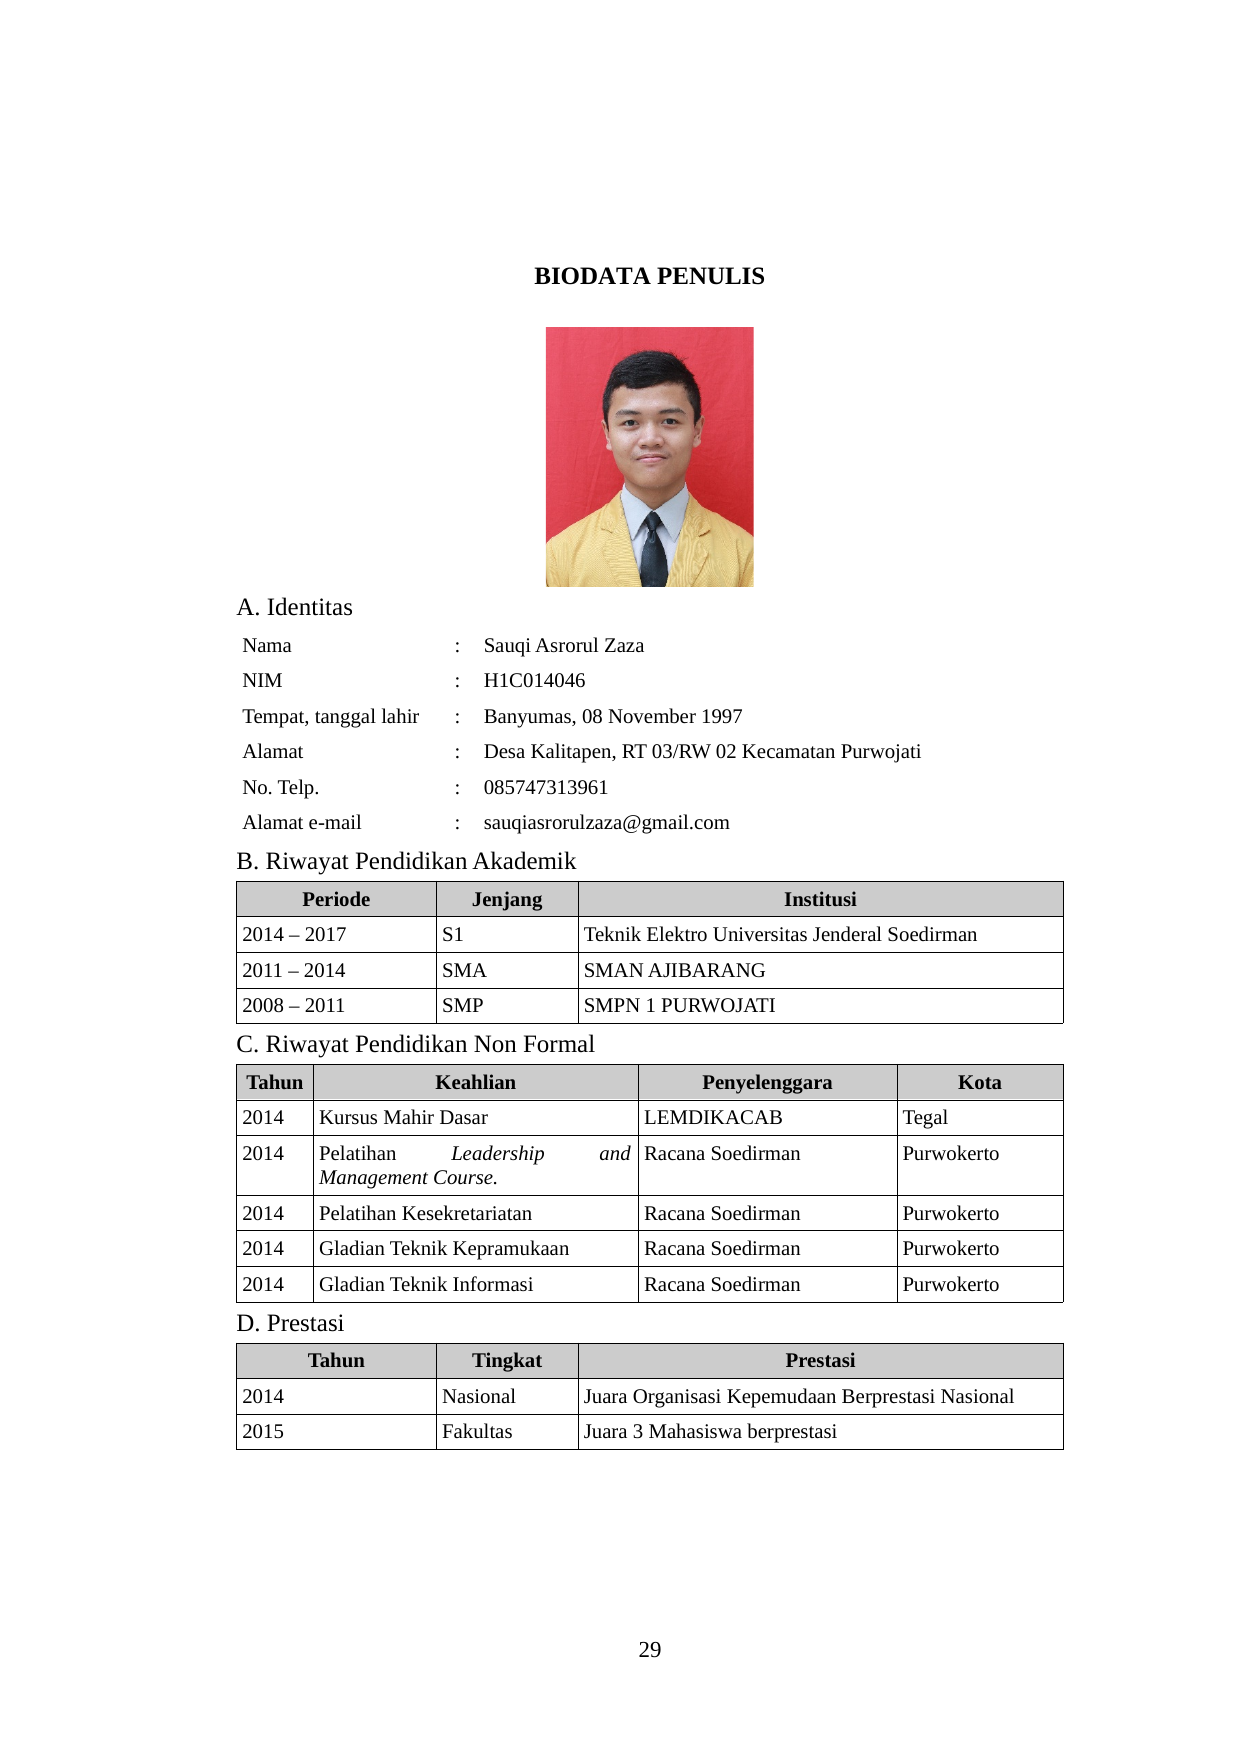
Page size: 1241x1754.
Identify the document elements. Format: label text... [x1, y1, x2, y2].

table_header Sauqi Asrorul Zaza [478, 627, 1063, 662]
table_header Keahlian [314, 1065, 638, 1099]
table_cell NIM [236, 663, 449, 698]
table_cell Fakultas [437, 1415, 578, 1449]
table_cell Purwokerto [898, 1231, 1063, 1266]
table_cell Tempat, tanggal lahir [236, 698, 449, 733]
table_cell : [449, 769, 478, 804]
table_header : [449, 627, 478, 662]
table_cell Racana Soedirman [639, 1136, 897, 1195]
table_cell Juara Organisasi Kepemudaan Berprestasi Nasional [579, 1379, 1063, 1414]
table_cell 2015 [237, 1415, 436, 1449]
table_cell SMA [437, 953, 578, 987]
table_cell SMAN AJIBARANG [579, 953, 1063, 987]
table_cell Alamat [236, 734, 449, 769]
text B. Riwayat Pendidikan Akademik [236, 846, 1063, 875]
subtitle BIODATA PENULIS [236, 261, 1063, 290]
table_cell Tegal [898, 1101, 1063, 1135]
table_cell Pelatihan Kesekretariatan [314, 1196, 638, 1230]
table_cell sauqiasrorulzaza@gmail.com [478, 805, 1063, 840]
text D. Prestasi [236, 1308, 1063, 1336]
table_header Penyelenggara [639, 1065, 897, 1099]
table_cell : [449, 805, 478, 840]
table_cell Purwokerto [898, 1267, 1063, 1302]
table_cell Purwokerto [898, 1136, 1063, 1195]
table_cell : [449, 663, 478, 698]
table_cell No. Telp. [236, 769, 449, 804]
table_cell : [449, 698, 478, 733]
table_cell Pelatihan Leadership and Management Course. [314, 1136, 638, 1195]
table_header Kota [898, 1065, 1063, 1099]
table_cell Racana Soedirman [639, 1267, 897, 1302]
table_cell 2014 [237, 1231, 313, 1266]
table_cell Racana Soedirman [639, 1196, 897, 1230]
table_cell 2014 [237, 1379, 436, 1414]
picture [545, 327, 754, 587]
table_header Tingkat [437, 1344, 578, 1378]
table_cell 2008 – 2011 [237, 989, 436, 1023]
table_cell 2014 [237, 1136, 313, 1195]
table_header Jenjang [437, 882, 578, 916]
table_cell SMP [437, 989, 578, 1023]
table_cell : [449, 734, 478, 769]
table_header Nama [236, 627, 449, 662]
table_cell Purwokerto [898, 1196, 1063, 1230]
table_header Institusi [579, 882, 1063, 916]
table_cell Gladian Teknik Informasi [314, 1267, 638, 1302]
table_header Prestasi [579, 1344, 1063, 1378]
table_cell Nasional [437, 1379, 578, 1414]
table_cell Juara 3 Mahasiswa berprestasi [579, 1415, 1063, 1449]
table_cell 085747313961 [478, 769, 1063, 804]
table_cell Gladian Teknik Kepramukaan [314, 1231, 638, 1266]
table_cell Racana Soedirman [639, 1231, 897, 1266]
text C. Riwayat Pendidikan Non Formal [236, 1029, 1063, 1058]
table_cell Desa Kalitapen, RT 03/RW 02 Kecamatan Purwojati [478, 734, 1063, 769]
table_cell Teknik Elektro Universitas Jenderal Soedirman [579, 917, 1063, 952]
table_cell Alamat e-mail [236, 805, 449, 840]
table_cell SMPN 1 PURWOJATI [579, 989, 1063, 1023]
table_cell 2014 [237, 1101, 313, 1135]
table_cell H1C014046 [478, 663, 1063, 698]
table_header Periode [237, 882, 436, 916]
table_cell 2014 [237, 1196, 313, 1230]
table_header Tahun [237, 1344, 436, 1378]
table_cell 2014 [237, 1267, 313, 1302]
table_header Tahun [237, 1065, 313, 1099]
table_cell 2011 – 2014 [237, 953, 436, 987]
table_cell 2014 – 2017 [237, 917, 436, 952]
text A. Identitas [236, 592, 1063, 621]
table_cell S1 [437, 917, 578, 952]
table_cell Banyumas, 08 November 1997 [478, 698, 1063, 733]
table_cell LEMDIKACAB [639, 1101, 897, 1135]
table_cell Kursus Mahir Dasar [314, 1101, 638, 1135]
